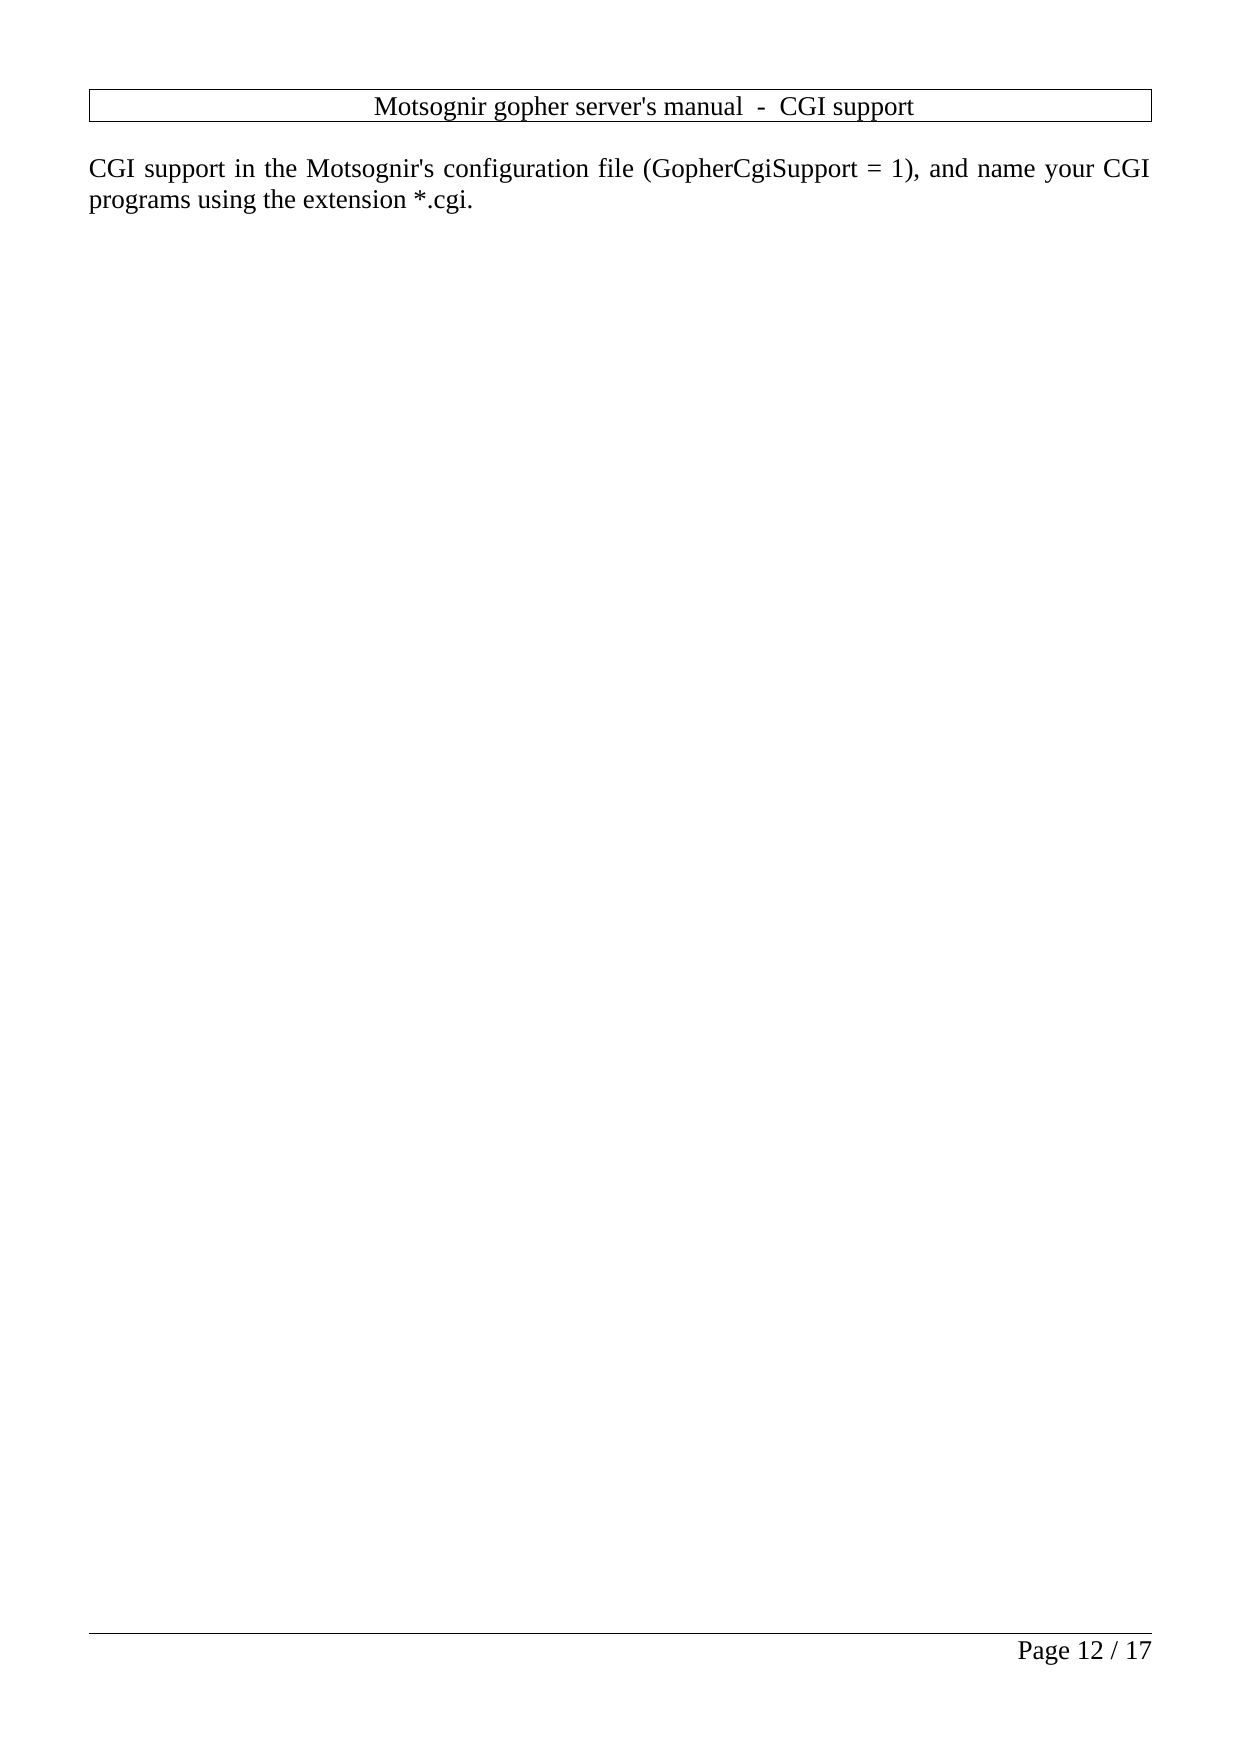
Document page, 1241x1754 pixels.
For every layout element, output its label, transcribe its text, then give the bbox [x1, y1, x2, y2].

text CGI support in the Motsognir's configuration file (GopherCgiSupport = 1), and name your CGI programs using the extension *.cgi. [88, 152, 1152, 214]
